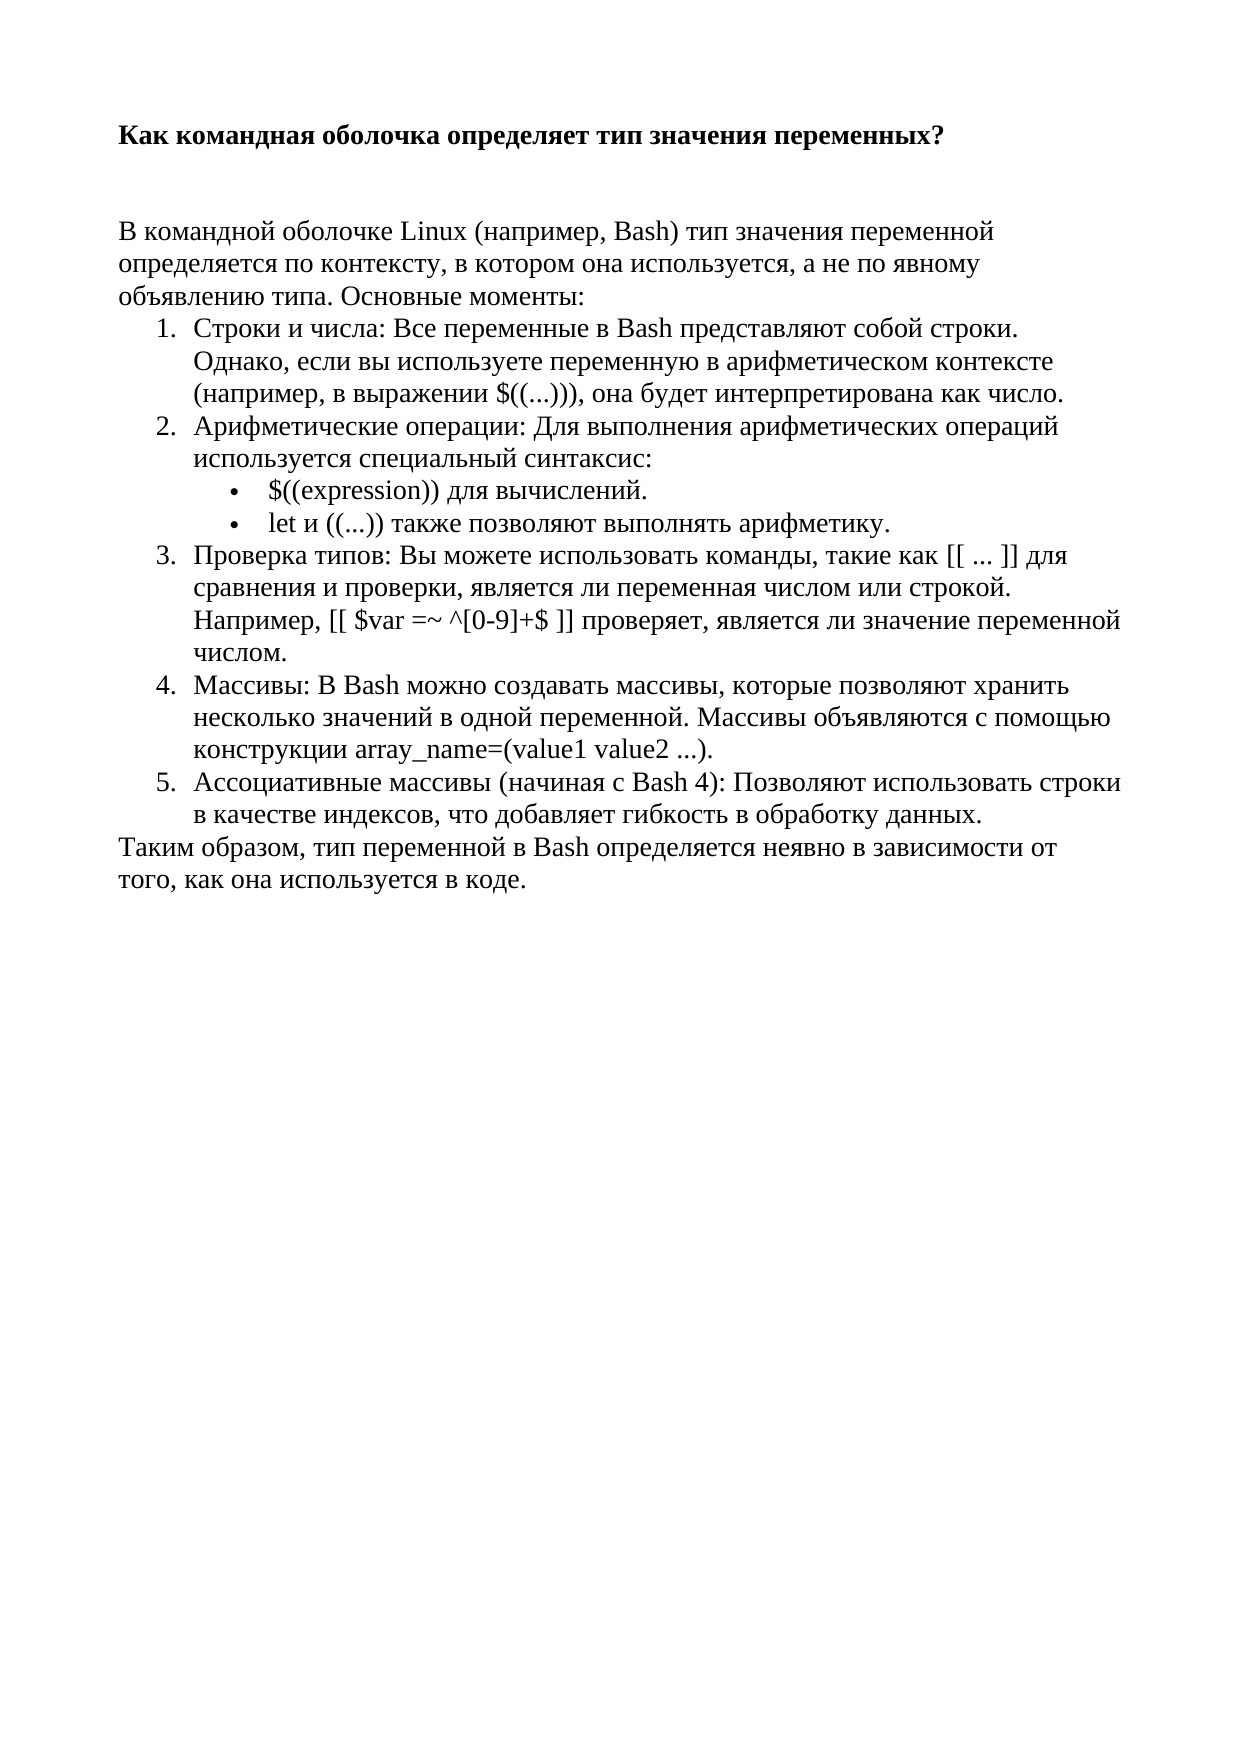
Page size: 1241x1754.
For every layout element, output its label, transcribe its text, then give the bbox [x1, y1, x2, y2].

list Строки и числа: Все переменные в Bash представляют собой строки. Однако, если вы используете переменную в арифметическом контексте (например, в выражении $((...))), она будет интерпретирована как число. [156, 311, 1122, 408]
text Таким образом, тип переменной в Bash определяется неявно в зависимости от того, как она используется в коде. [118, 830, 1122, 894]
list $((expression)) для вычислений. [231, 473, 1122, 506]
list let и ((...)) также позволяют выполнять арифметику. [231, 506, 1122, 538]
list Арифметические операции: Для выполнения арифметических операций используется специальный синтаксис: [156, 408, 1122, 473]
list Ассоциативные массивы (начиная с Bash 4): Позволяют использовать строки в качестве индексов, что добавляет гибкость в обработку данных. [156, 765, 1122, 830]
list Массивы: В Bash можно создавать массивы, которые позволяют хранить несколько значений в одной переменной. Массивы объявляются с помощью конструкции array_name=(value1 value2 ...). [156, 668, 1122, 765]
text В командной оболочке Linux (например, Bash) тип значения переменной определяется по контексту, в котором она используется, а не по явному объявлению типа. Основные моменты: [118, 214, 1122, 311]
list Проверка типов: Вы можете использовать команды, такие как [[ ... ]] для сравнения и проверки, является ли переменная числом или строкой. Например, [[ $var =~ ^[0-9]+$ ]] проверяет, является ли значение переменной числом. [156, 538, 1122, 668]
text Как командная оболочка определяет тип значения переменных? [118, 118, 1122, 151]
